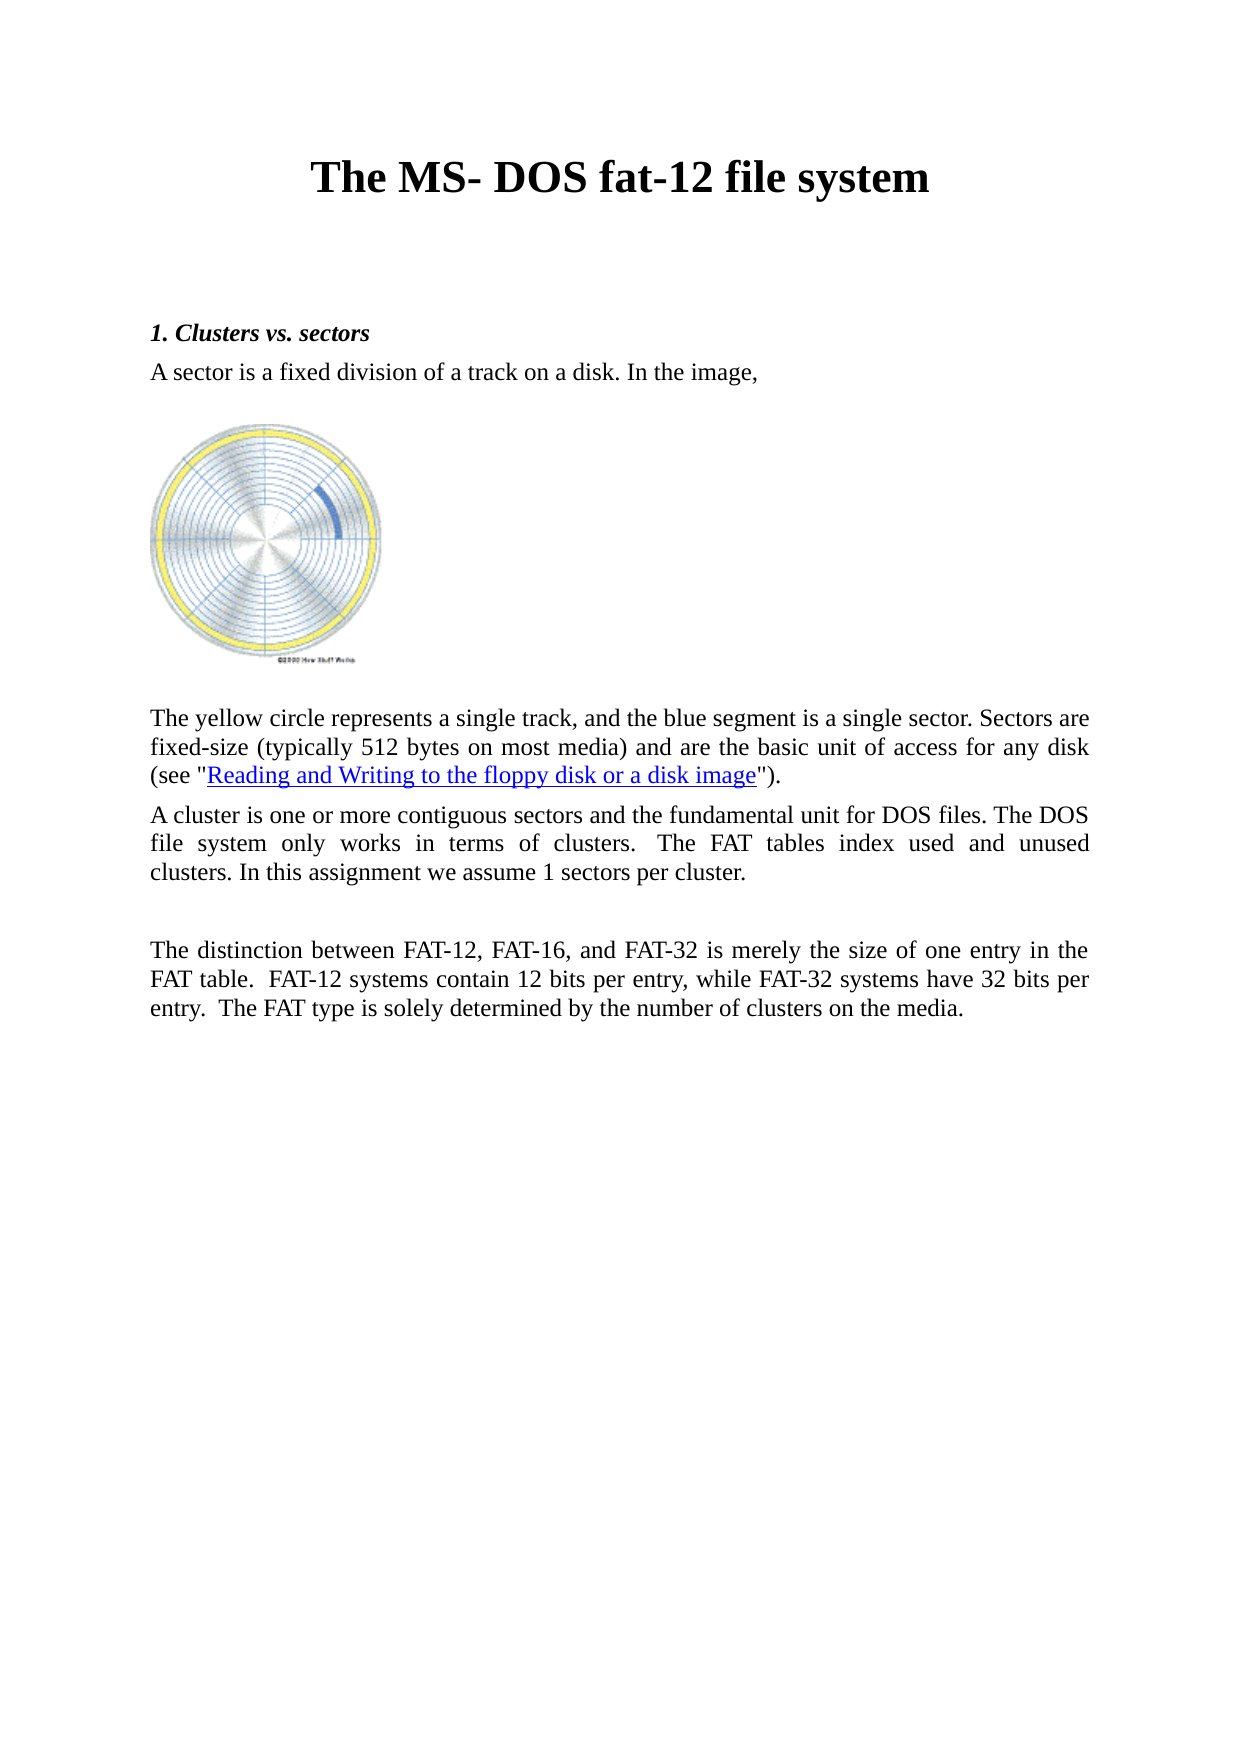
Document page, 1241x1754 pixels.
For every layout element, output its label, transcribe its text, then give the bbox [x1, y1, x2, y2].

text A cluster is one or more contiguous sectors and the fundamental unit for DOS files. The DOS file system only works in terms of clusters. The FAT tables index used and unused clusters. In this assignment we assume 1 sectors per cluster. [150, 800, 1090, 886]
text The yellow circle represents a single track, and the blue segment is a single sector. Sectors are fixed-size (typically 512 bytes on most media) and are the basic unit of access for any disk (see "Reading and Writing to the floppy disk or a disk image"). [150, 703, 1090, 789]
text A sector is a fixed division of a track on a disk. In the image, [150, 357, 1090, 386]
text 1. Clusters vs. sectors [150, 318, 1090, 346]
text The distinction between FAT-12, FAT-16, and FAT-32 is merely the size of one entry in the FAT table. FAT-12 systems contain 12 bits per entry, while FAT-32 systems have 32 bits per entry. The FAT type is solely determined by the number of clusters on the media. [150, 936, 1090, 1022]
text The MS- DOS fat-12 file system [150, 150, 1090, 203]
picture [150, 424, 382, 664]
